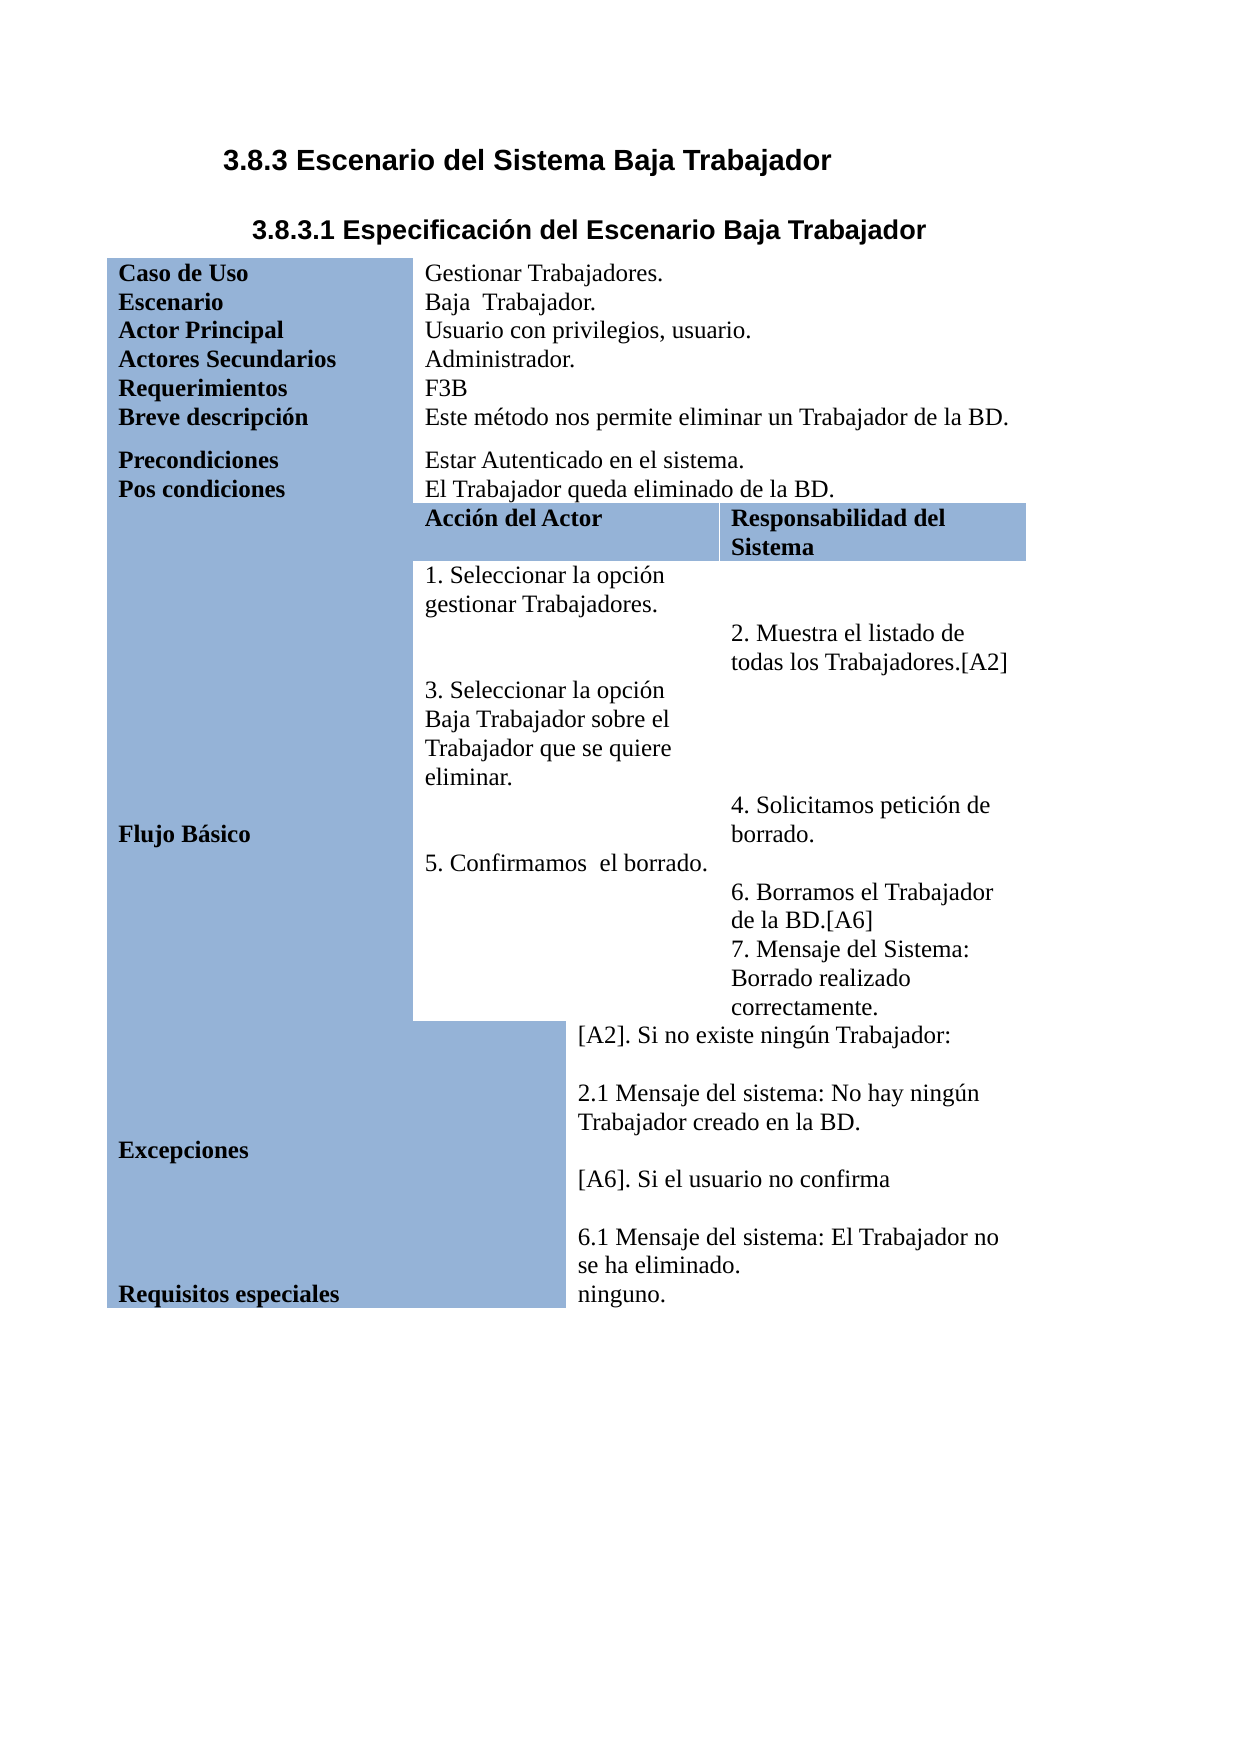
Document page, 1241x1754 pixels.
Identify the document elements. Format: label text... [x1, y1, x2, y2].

table_cell Flujo Básico [107, 503, 413, 1021]
table_cell Este método nos permite eliminar un Trabajador de la BD. [413, 402, 1026, 446]
table_cell Acción del Actor [413, 503, 719, 561]
table_cell Responsabilidad del Sistema [720, 503, 1026, 561]
table_cell F3B [413, 373, 1026, 402]
table_cell 4. Solicitamos petición de borrado. [720, 791, 1026, 848]
list Especificación del Escenario Baja Trabajador [244, 214, 1122, 245]
table_header [A2]. Si no existe ningún Trabajador: 2.1 Mensaje del sistema: No hay ningún Trabajador creado en la BD. [A6]. Si el usuario no confirma 6.1 Mensaje del sistema: El Trabajador no se ha eliminado. [566, 1021, 1026, 1279]
table_header Caso de Uso [107, 258, 413, 287]
table_cell Requerimientos [107, 373, 413, 402]
table_cell 3. Seleccionar la opción Baja Trabajador sobre el Trabajador que se quiere eliminar. [413, 676, 719, 791]
table_cell [413, 934, 719, 1021]
table_cell Estar Autenticado en el sistema. [413, 446, 1026, 474]
table_cell [413, 877, 719, 934]
table_cell 7. Mensaje del Sistema: Borrado realizado correctamente. [720, 934, 1026, 1021]
table_cell 2. Muestra el listado de todas los Trabajadores.[A2] [720, 618, 1026, 676]
table_cell Escenario [107, 287, 413, 315]
table_header Gestionar Trabajadores. [413, 258, 1026, 287]
subtitle Escenario del Sistema Baja Trabajador [215, 143, 1122, 177]
table_cell [720, 561, 1026, 618]
table_cell [413, 618, 719, 676]
table_cell [720, 848, 1026, 877]
table_cell 6. Borramos el Trabajador de la BD.[A6] [720, 877, 1026, 934]
table_cell [720, 676, 1026, 791]
table_header Excepciones [107, 1021, 566, 1279]
table_cell 1. Seleccionar la opción gestionar Trabajadores. [413, 561, 719, 618]
table_cell El Trabajador queda eliminado de la BD. [413, 474, 1026, 503]
table_cell 5. Confirmamos el borrado. [413, 848, 719, 877]
table_cell Actor Principal [107, 315, 413, 344]
table_cell Administrador. [413, 344, 1026, 373]
table_cell Actores Secundarios [107, 344, 413, 373]
table_cell Breve descripción [107, 402, 413, 446]
table_cell Precondiciones [107, 446, 413, 474]
table_cell ninguno. [566, 1279, 1026, 1308]
table_cell Baja Trabajador. [413, 287, 1026, 315]
table_cell Pos condiciones [107, 474, 413, 503]
table_cell Requisitos especiales [107, 1279, 566, 1308]
table_cell Usuario con privilegios, usuario. [413, 315, 1026, 344]
table_cell [413, 791, 719, 848]
